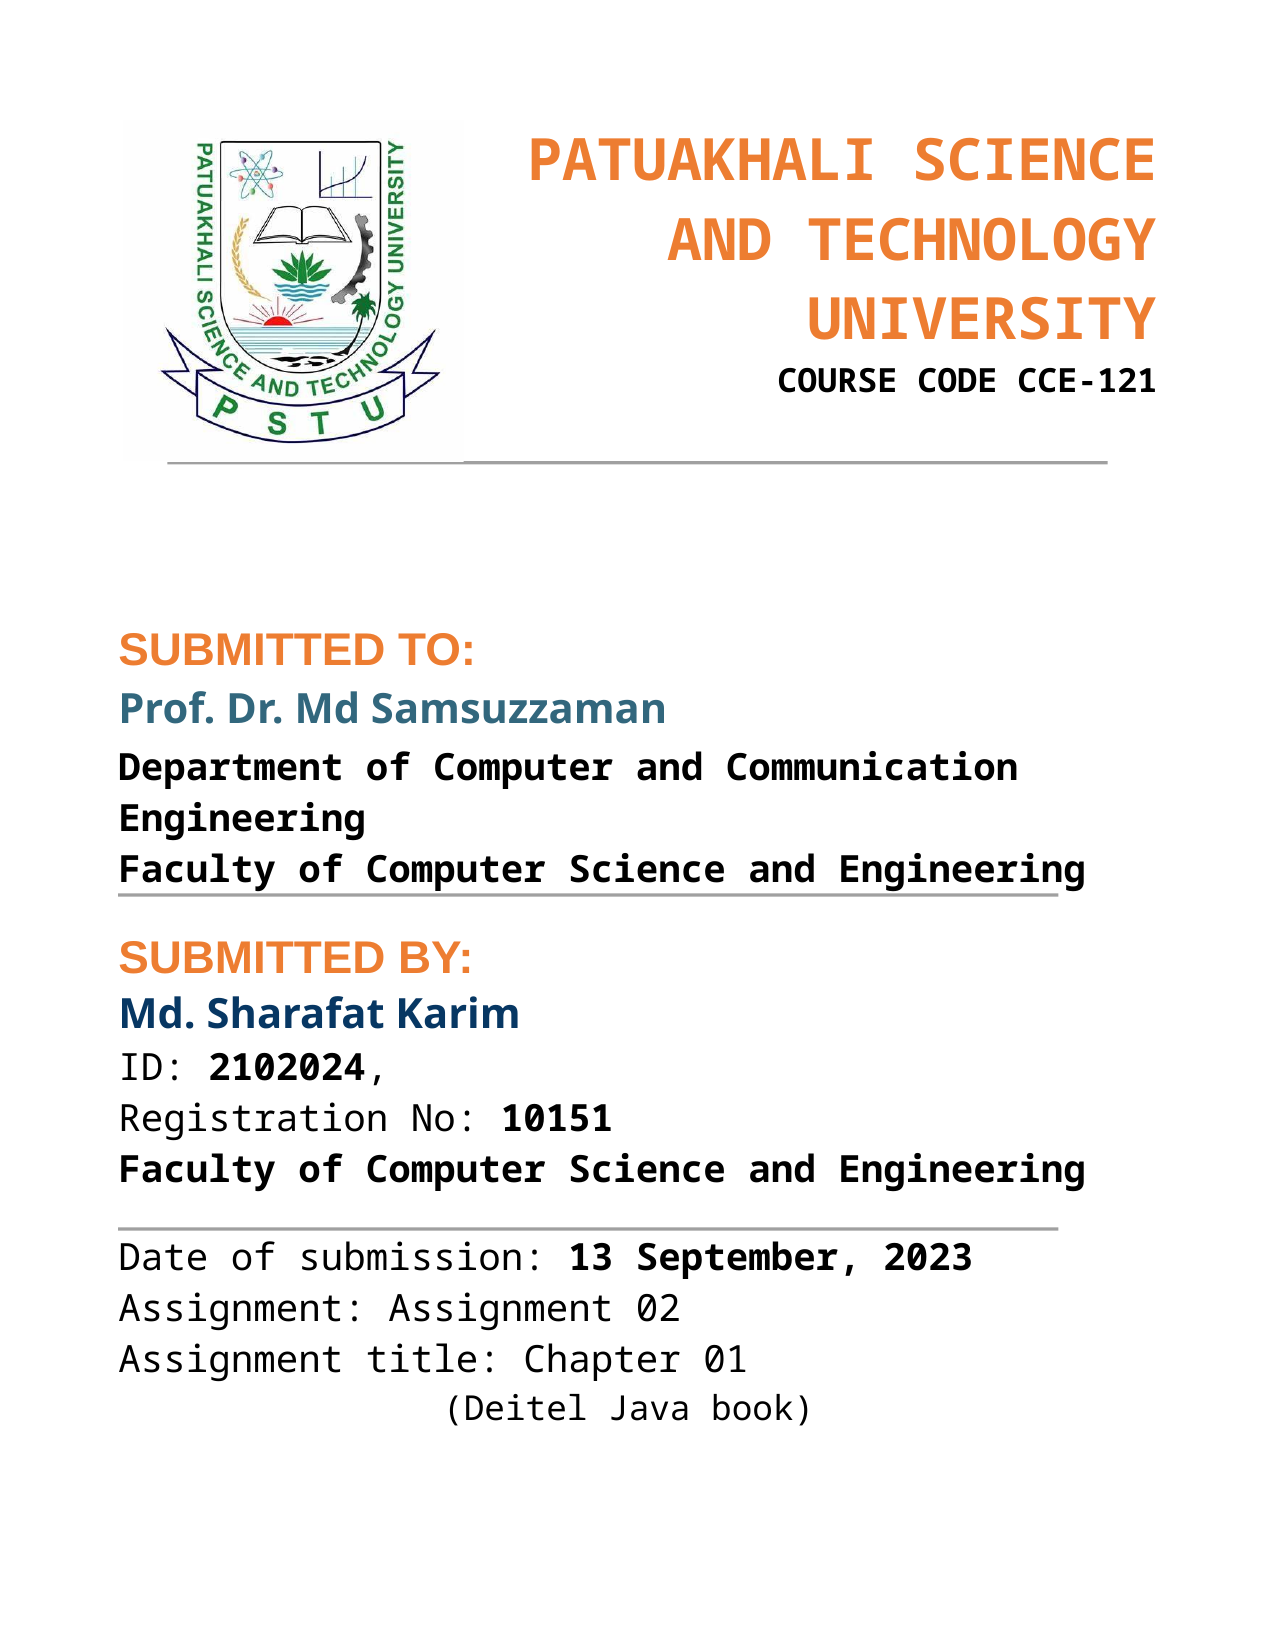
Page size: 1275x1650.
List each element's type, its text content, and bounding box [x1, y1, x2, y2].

text ID: 2102024, [118, 1040, 1157, 1091]
text (Deitel Java book) [118, 1384, 1157, 1431]
text SUBMITTED BY: [118, 931, 1157, 983]
text Faculty of Computer Science and Engineering [118, 1142, 1157, 1193]
text Assignment: Assignment 02 [118, 1282, 1157, 1333]
text Faculty of Computer Science and Engineering [118, 842, 1157, 893]
text Date of submission: 13 September, 2023 [118, 1231, 1157, 1282]
text Registration No: 10151 [118, 1091, 1157, 1142]
text SUBMITTED TO: [118, 622, 1157, 675]
subtitle Department of Computer and Communication Engineering [118, 740, 1157, 842]
text COURSE CODE CCE-121 [464, 357, 1157, 402]
picture [122, 120, 464, 462]
text PATUAKHALI SCIENCE AND TECHNOLOGY UNIVERSITY [118, 118, 1157, 357]
text Assignment title: Chapter 01 [118, 1333, 1157, 1384]
text Md. Sharafat Karim [118, 983, 1157, 1040]
subtitle Prof. Dr. Md Samsuzzaman [118, 679, 1157, 736]
